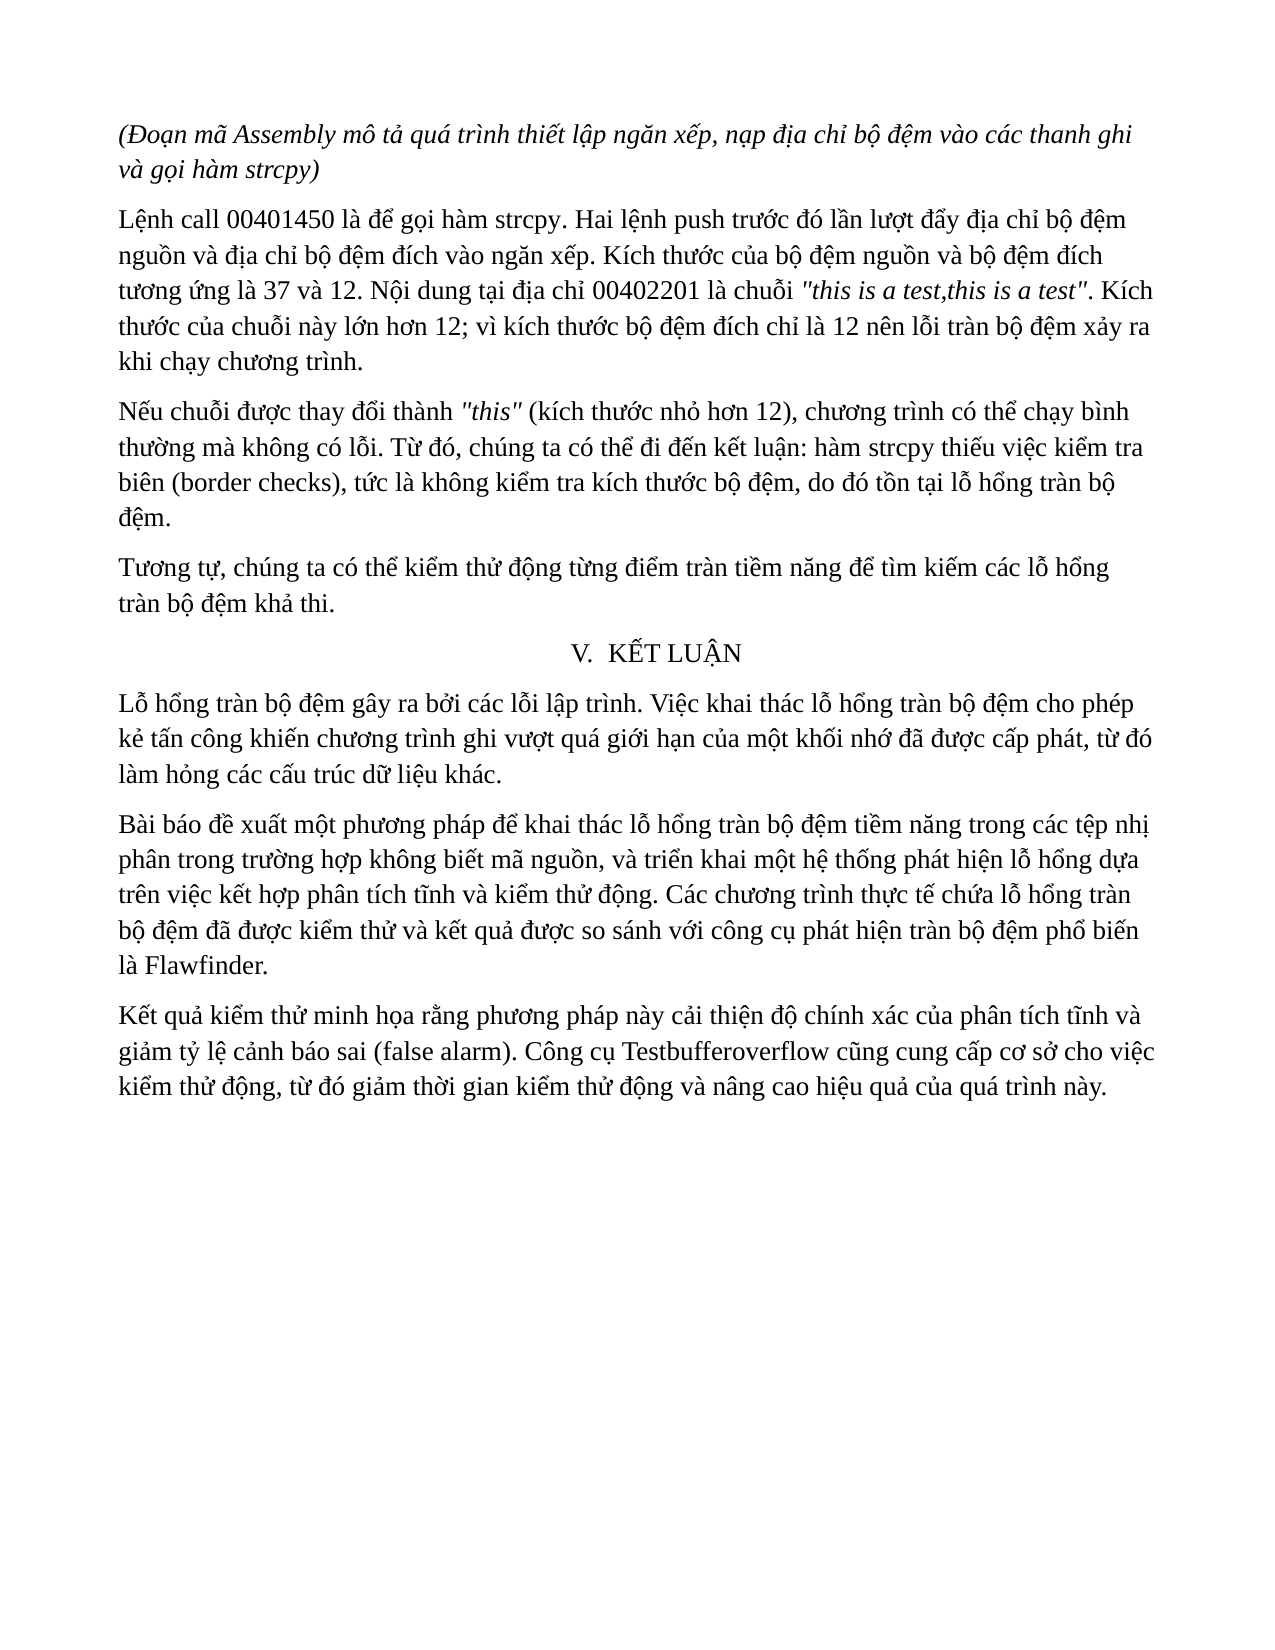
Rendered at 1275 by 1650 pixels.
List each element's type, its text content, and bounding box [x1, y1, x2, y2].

text Bài báo đề xuất một phương pháp để khai thác lỗ hổng tràn bộ đệm tiềm năng trong các tệp nhị phân trong trường hợp không biết mã nguồn, và triển khai một hệ thống phát hiện lỗ hổng dựa trên việc kết hợp phân tích tĩnh và kiểm thử động. Các chương trình thực tế chứa lỗ hổng tràn bộ đệm đã được kiểm thử và kết quả được so sánh với công cụ phát hiện tràn bộ đệm phổ biến là Flawfinder. [118, 808, 1157, 981]
text Kết quả kiểm thử minh họa rằng phương pháp này cải thiện độ chính xác của phân tích tĩnh và giảm tỷ lệ cảnh báo sai (false alarm). Công cụ Testbufferoverflow cũng cung cấp cơ sở cho việc kiểm thử động, từ đó giảm thời gian kiểm thử động và nâng cao hiệu quả của quá trình này. [118, 999, 1157, 1101]
text Lệnh call 00401450 là để gọi hàm strcpy. Hai lệnh push trước đó lần lượt đẩy địa chỉ bộ đệm nguồn và địa chỉ bộ đệm đích vào ngăn xếp. Kích thước của bộ đệm nguồn và bộ đệm đích tương ứng là 37 và 12. Nội dung tại địa chỉ 00402201 là chuỗi "this is a test,this is a test". Kích thước của chuỗi này lớn hơn 12; vì kích thước bộ đệm đích chỉ là 12 nên lỗi tràn bộ đệm xảy ra khi chạy chương trình. [118, 203, 1157, 376]
list KẾT LUẬN [156, 637, 1157, 668]
text Lỗ hổng tràn bộ đệm gây ra bởi các lỗi lập trình. Việc khai thác lỗ hổng tràn bộ đệm cho phép kẻ tấn công khiến chương trình ghi vượt quá giới hạn của một khối nhớ đã được cấp phát, từ đó làm hỏng các cấu trúc dữ liệu khác. [118, 687, 1157, 789]
text Nếu chuỗi được thay đổi thành "this" (kích thước nhỏ hơn 12), chương trình có thể chạy bình thường mà không có lỗi. Từ đó, chúng ta có thể đi đến kết luận: hàm strcpy thiếu việc kiểm tra biên (border checks), tức là không kiểm tra kích thước bộ đệm, do đó tồn tại lỗ hổng tràn bộ đệm. [118, 395, 1157, 533]
text (Đoạn mã Assembly mô tả quá trình thiết lập ngăn xếp, nạp địa chỉ bộ đệm vào các thanh ghi và gọi hàm strcpy) [118, 118, 1157, 185]
text Tương tự, chúng ta có thể kiểm thử động từng điểm tràn tiềm năng để tìm kiếm các lỗ hổng tràn bộ đệm khả thi. [118, 551, 1157, 618]
